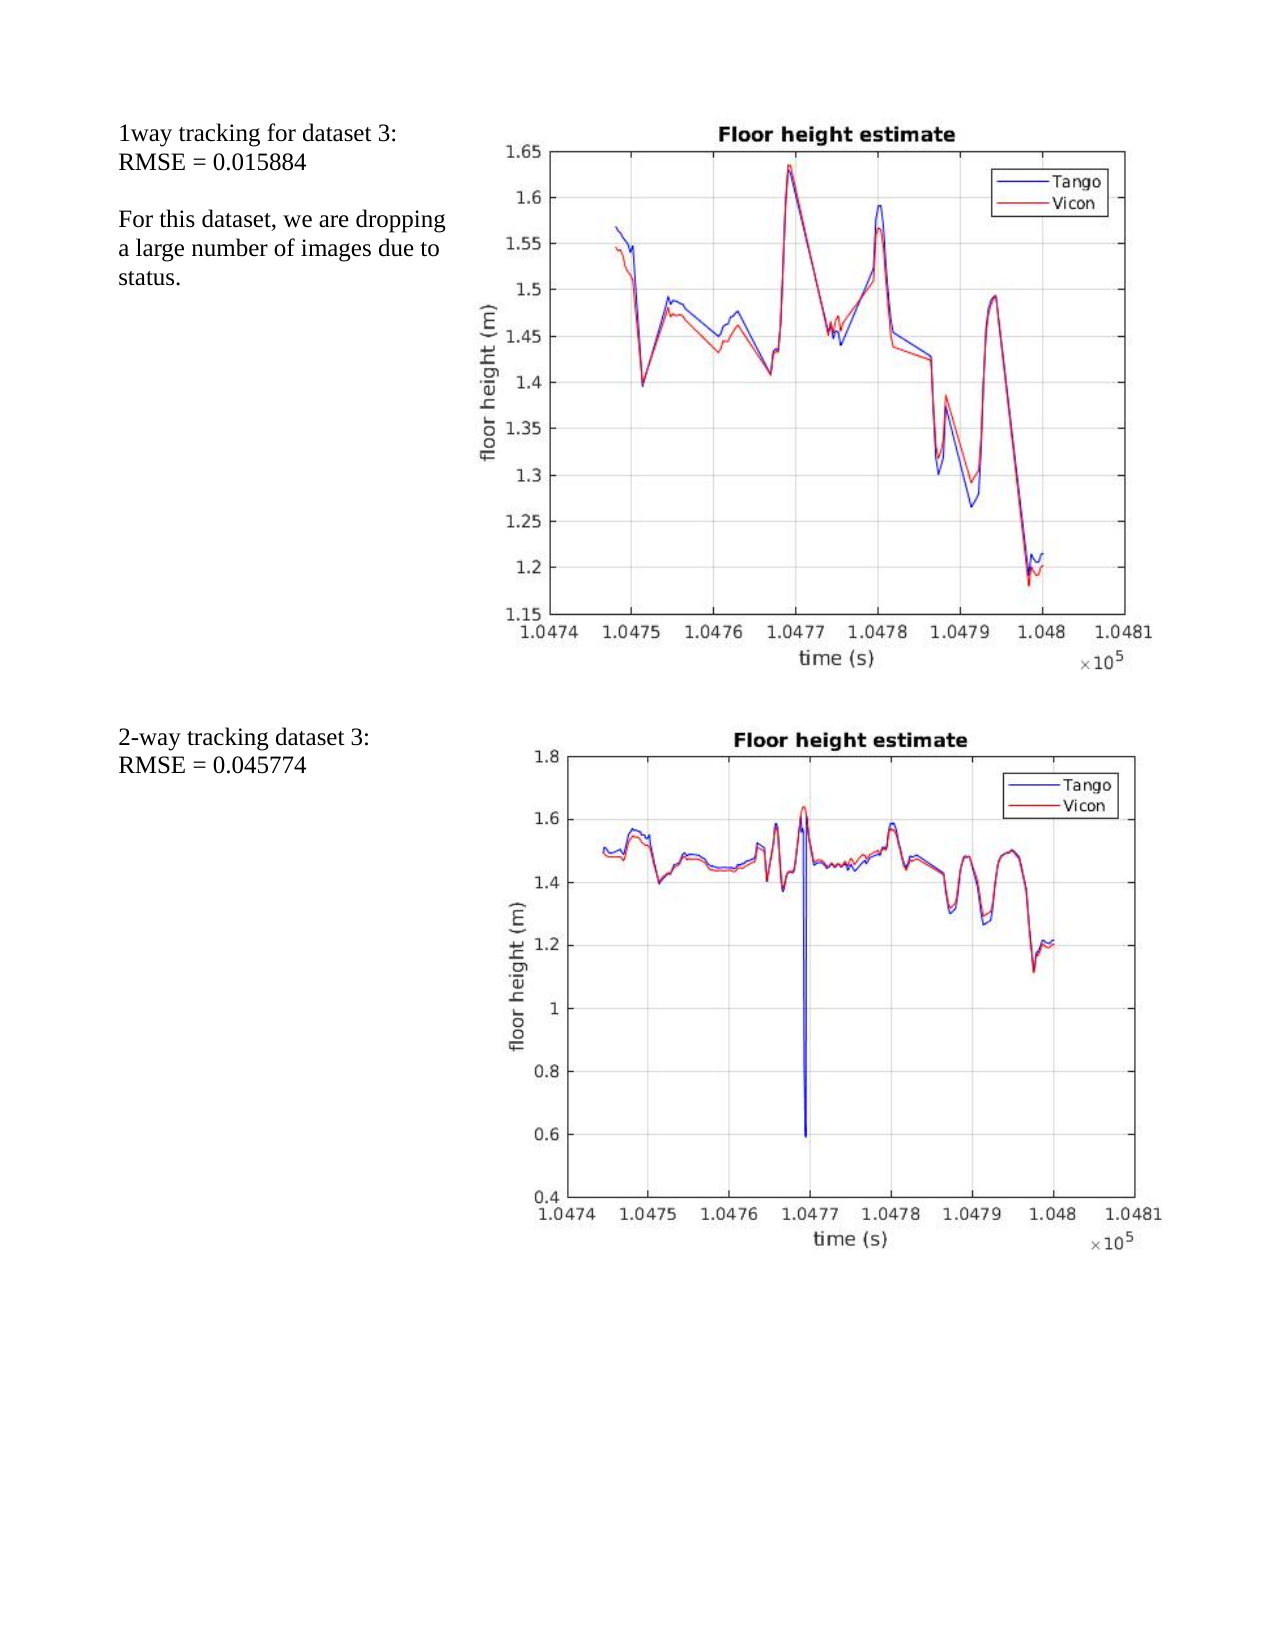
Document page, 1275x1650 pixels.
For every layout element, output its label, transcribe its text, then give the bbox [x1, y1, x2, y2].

text RMSE = 0.045774 [118, 751, 472, 779]
picture [453, 108, 1195, 676]
text 1way tracking for dataset 3: RMSE = 0.015884 [118, 118, 453, 176]
text 2-way tracking dataset 3: [118, 722, 472, 751]
text For this dataset, we are dropping a large number of images due to status. [118, 204, 453, 291]
picture [472, 715, 1204, 1256]
